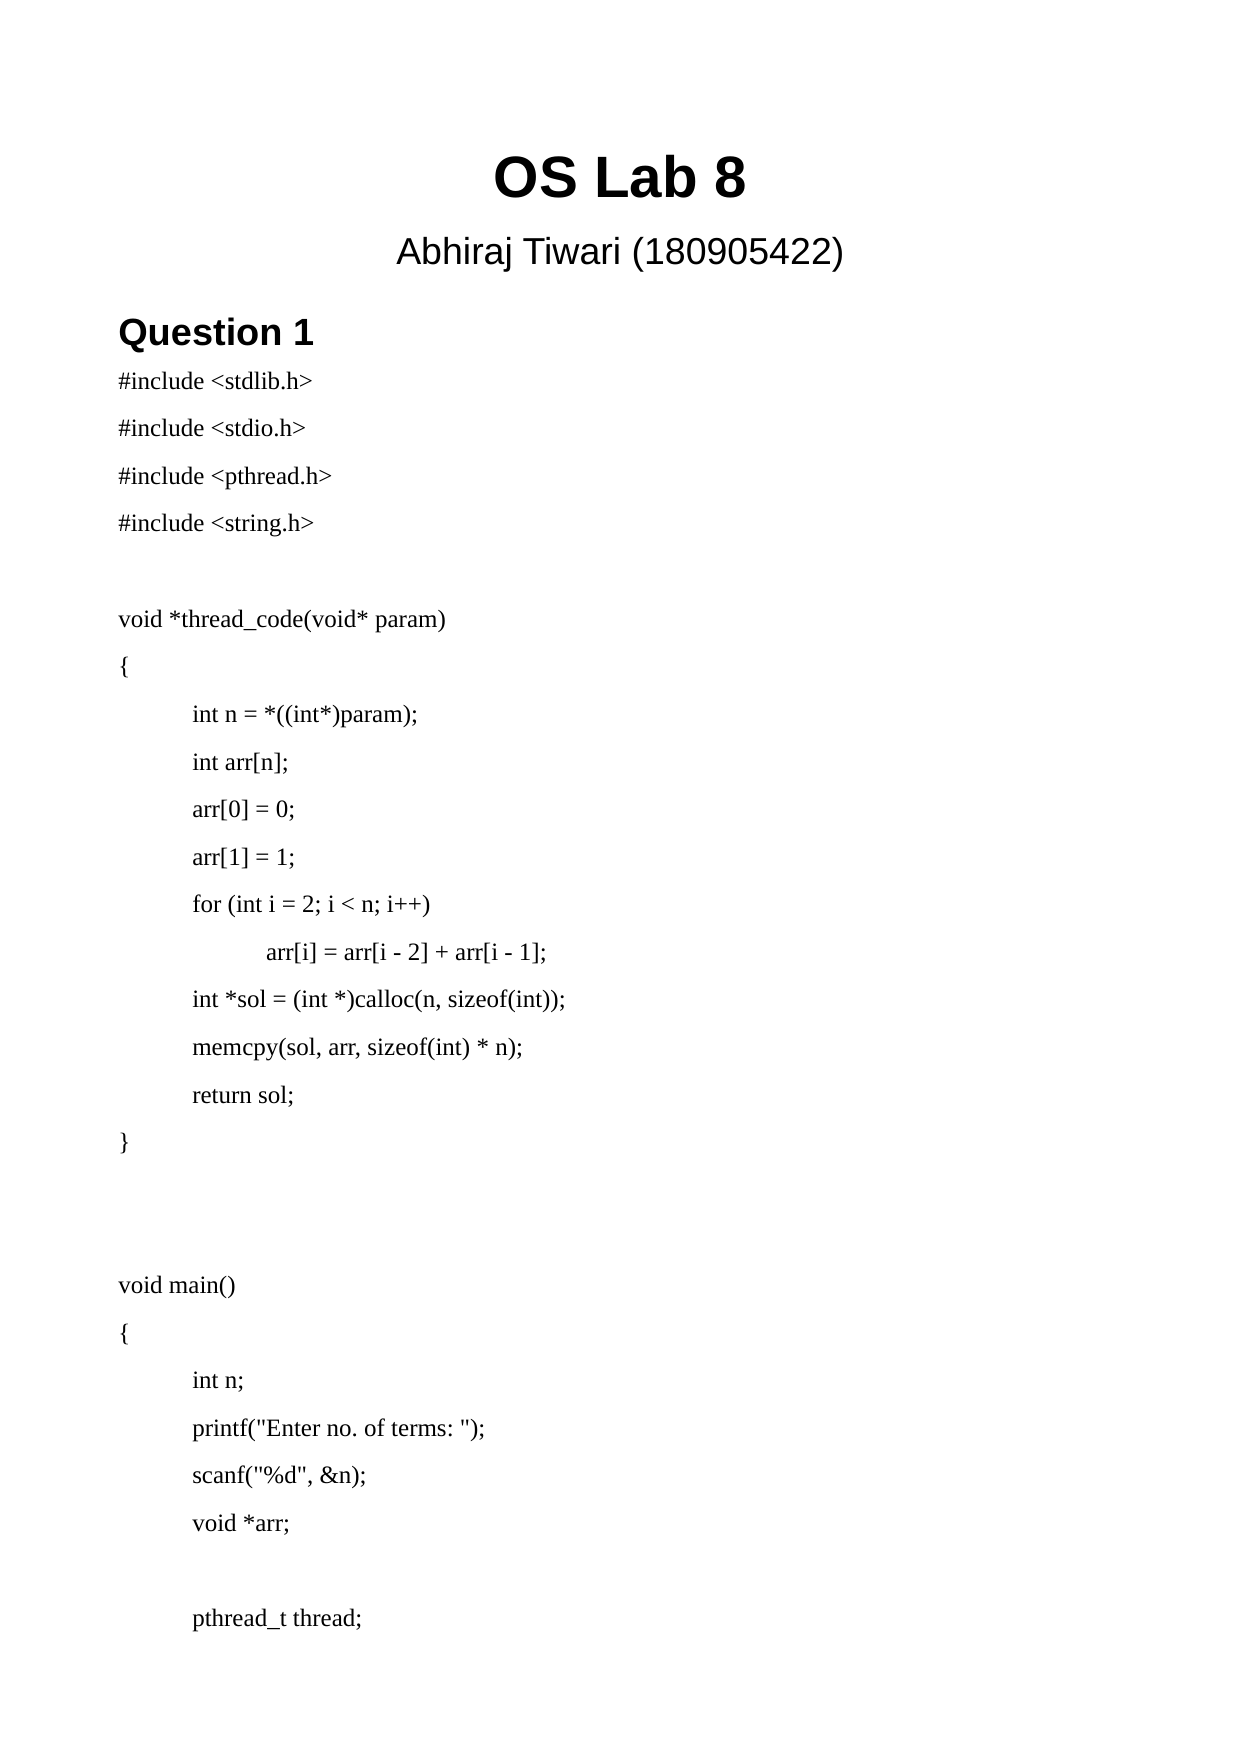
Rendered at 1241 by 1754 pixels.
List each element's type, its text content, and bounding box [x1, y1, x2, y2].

text void *thread_code(void* param) [118, 604, 1122, 632]
text arr[0] = 0; [118, 794, 1122, 823]
text { [118, 1318, 1122, 1347]
text int *sol = (int *)calloc(n, sizeof(int)); [118, 984, 1122, 1013]
text #include <stdlib.h> [118, 366, 1122, 394]
text arr[1] = 1; [118, 842, 1122, 871]
text void *arr; [118, 1508, 1122, 1537]
text void main() [118, 1270, 1122, 1299]
text return sol; [118, 1080, 1122, 1108]
text int arr[n]; [118, 747, 1122, 775]
text printf("Enter no. of terms: "); [118, 1413, 1122, 1442]
text } [118, 1127, 1122, 1156]
text #include <pthread.h> [118, 461, 1122, 490]
text for (int i = 2; i < n; i++) [118, 889, 1122, 918]
text #include <string.h> [118, 508, 1122, 537]
text int n; [118, 1365, 1122, 1394]
text scanf("%d", &n); [118, 1461, 1122, 1489]
text { [118, 651, 1122, 680]
text arr[i] = arr[i - 2] + arr[i - 1]; [118, 937, 1122, 966]
subtitle Abhiraj Tiwari (180905422) [118, 229, 1122, 272]
text #include <stdio.h> [118, 413, 1122, 442]
text int n = *((int*)param); [118, 699, 1122, 728]
text pthread_t thread; [118, 1603, 1122, 1632]
subtitle Question 1 [118, 309, 1122, 353]
text memcpy(sol, arr, sizeof(int) * n); [118, 1032, 1122, 1061]
title OS Lab 8 [118, 143, 1122, 210]
